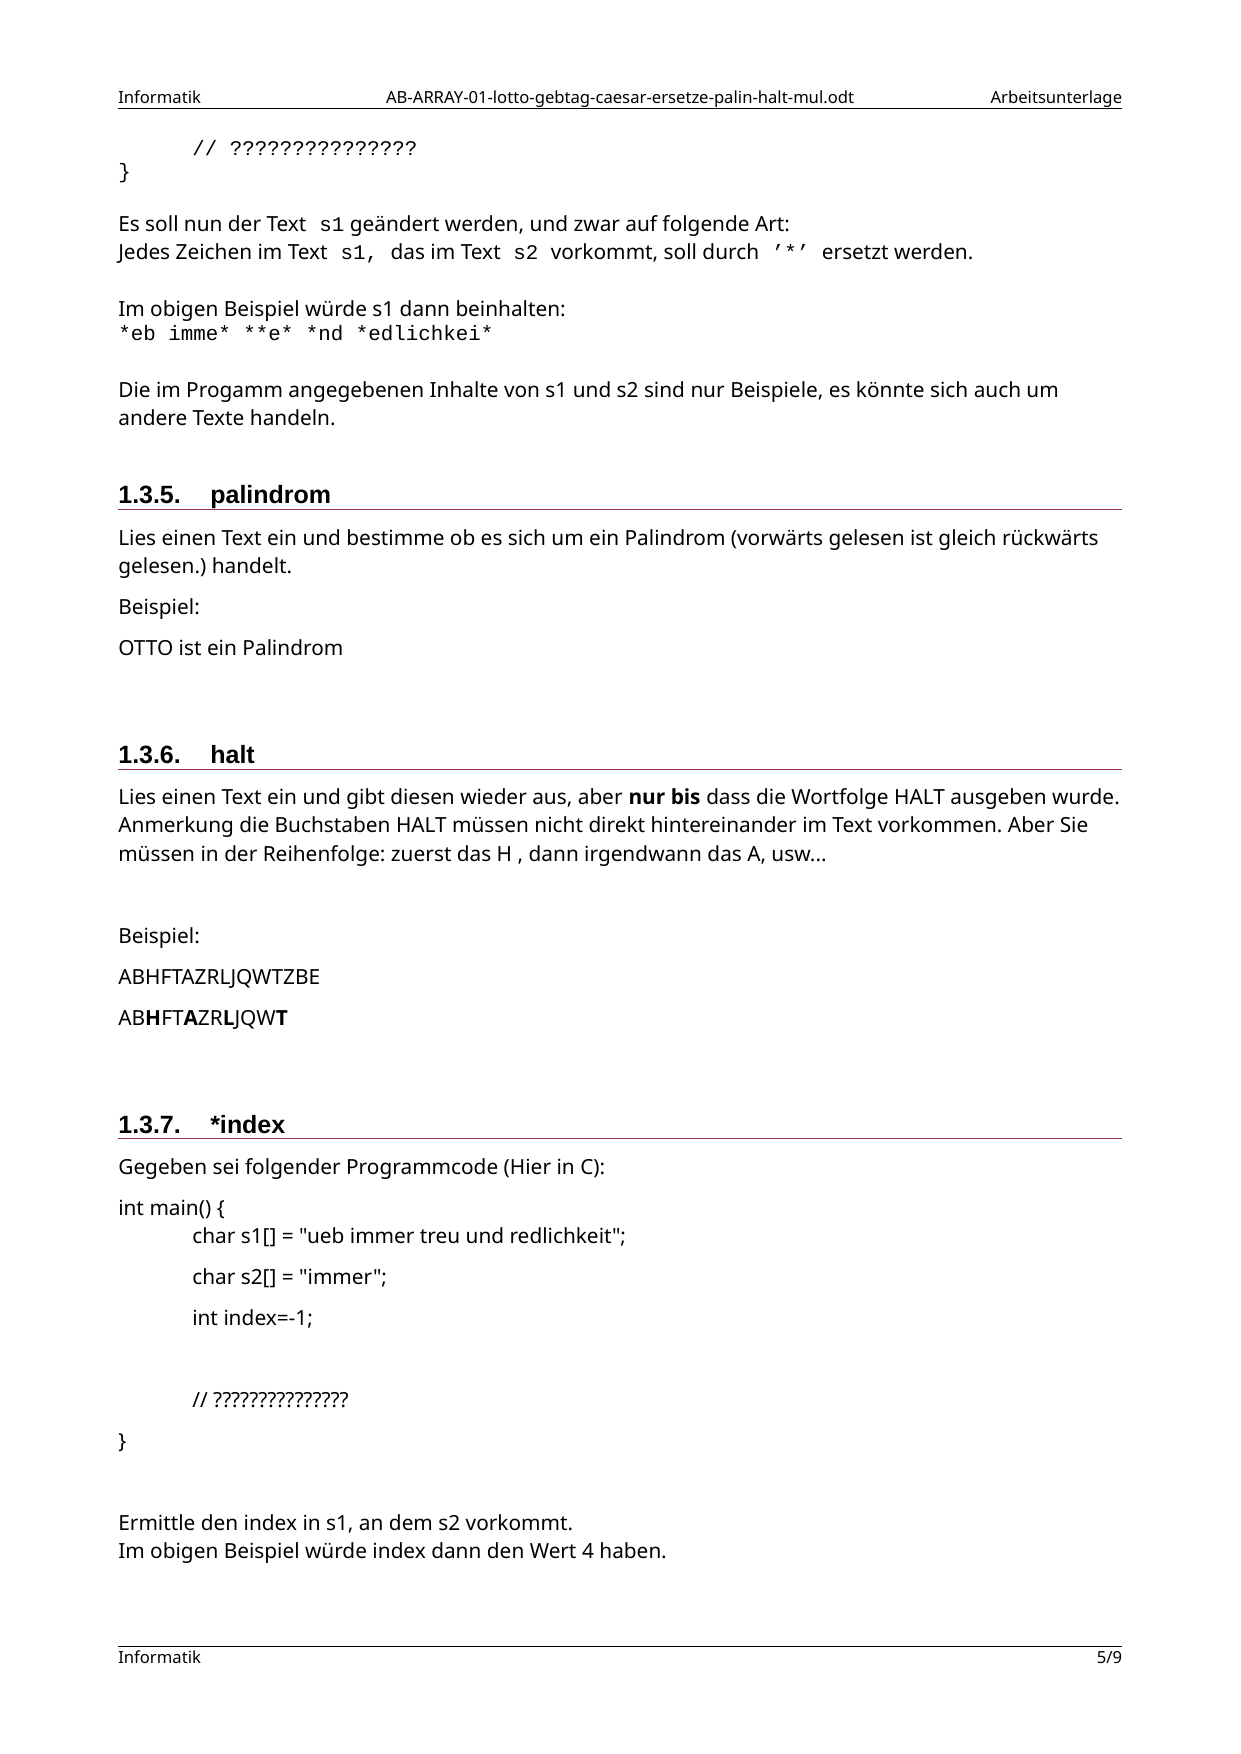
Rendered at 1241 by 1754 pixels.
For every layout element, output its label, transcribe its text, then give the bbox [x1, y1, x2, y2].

text } [118, 1426, 1122, 1454]
text // ??????????????? [118, 1385, 1122, 1413]
text Im obigen Beispiel würde s1 dann beinhalten: [118, 294, 1122, 323]
text *eb imme* **e* *nd *edlichkei* [118, 323, 1122, 346]
text char s2[] = "immer"; [118, 1262, 1122, 1291]
subtitle palindrom [118, 480, 1122, 509]
text Ermittle den index in s1, an dem s2 vorkommt. [118, 1508, 1122, 1536]
text ABHFTAZRLJQWT [118, 1003, 1122, 1031]
text Die im Progamm angegebenen Inhalte von s1 und s2 sind nur Beispiele, es könnte sich auch um andere Texte handeln. [118, 375, 1122, 432]
text Im obigen Beispiel würde index dann den Wert 4 haben. [118, 1536, 1122, 1565]
text Es soll nun der Text s1 geändert werden, und zwar auf folgende Art: [118, 209, 1122, 237]
text Beispiel: [118, 921, 1122, 949]
text Gegeben sei folgender Programmcode (Hier in C): [118, 1152, 1122, 1180]
text Jedes Zeichen im Text s1, das im Text s2 vorkommt, soll durch ’*’ ersetzt werden. [118, 237, 1122, 266]
text OTTO ist ein Palindrom [118, 633, 1122, 661]
subtitle halt [118, 740, 1122, 769]
text ABHFTAZRLJQWTZBE [118, 962, 1122, 990]
text Lies einen Text ein und bestimme ob es sich um ein Palindrom (vorwärts gelesen ist gleich rückwärts gelesen.) handelt. [118, 523, 1122, 579]
text // ??????????????? [118, 138, 1122, 162]
subtitle *index [118, 1110, 1122, 1138]
text Lies einen Text ein und gibt diesen wieder aus, aber nur bis dass die Wortfolge HALT ausgeben wurde. Anmerkung die Buchstaben HALT müssen nicht direkt hintereinander im Text vorkommen. Aber Sie müssen in der Reihenfolge: zuerst das H , dann irgendwann das A, usw... [118, 782, 1122, 867]
text int index=-1; [118, 1303, 1122, 1332]
text Beispiel: [118, 592, 1122, 621]
text int main() { char s1[] = "ueb immer treu und redlichkeit"; [118, 1193, 1122, 1250]
text } [118, 162, 1122, 185]
